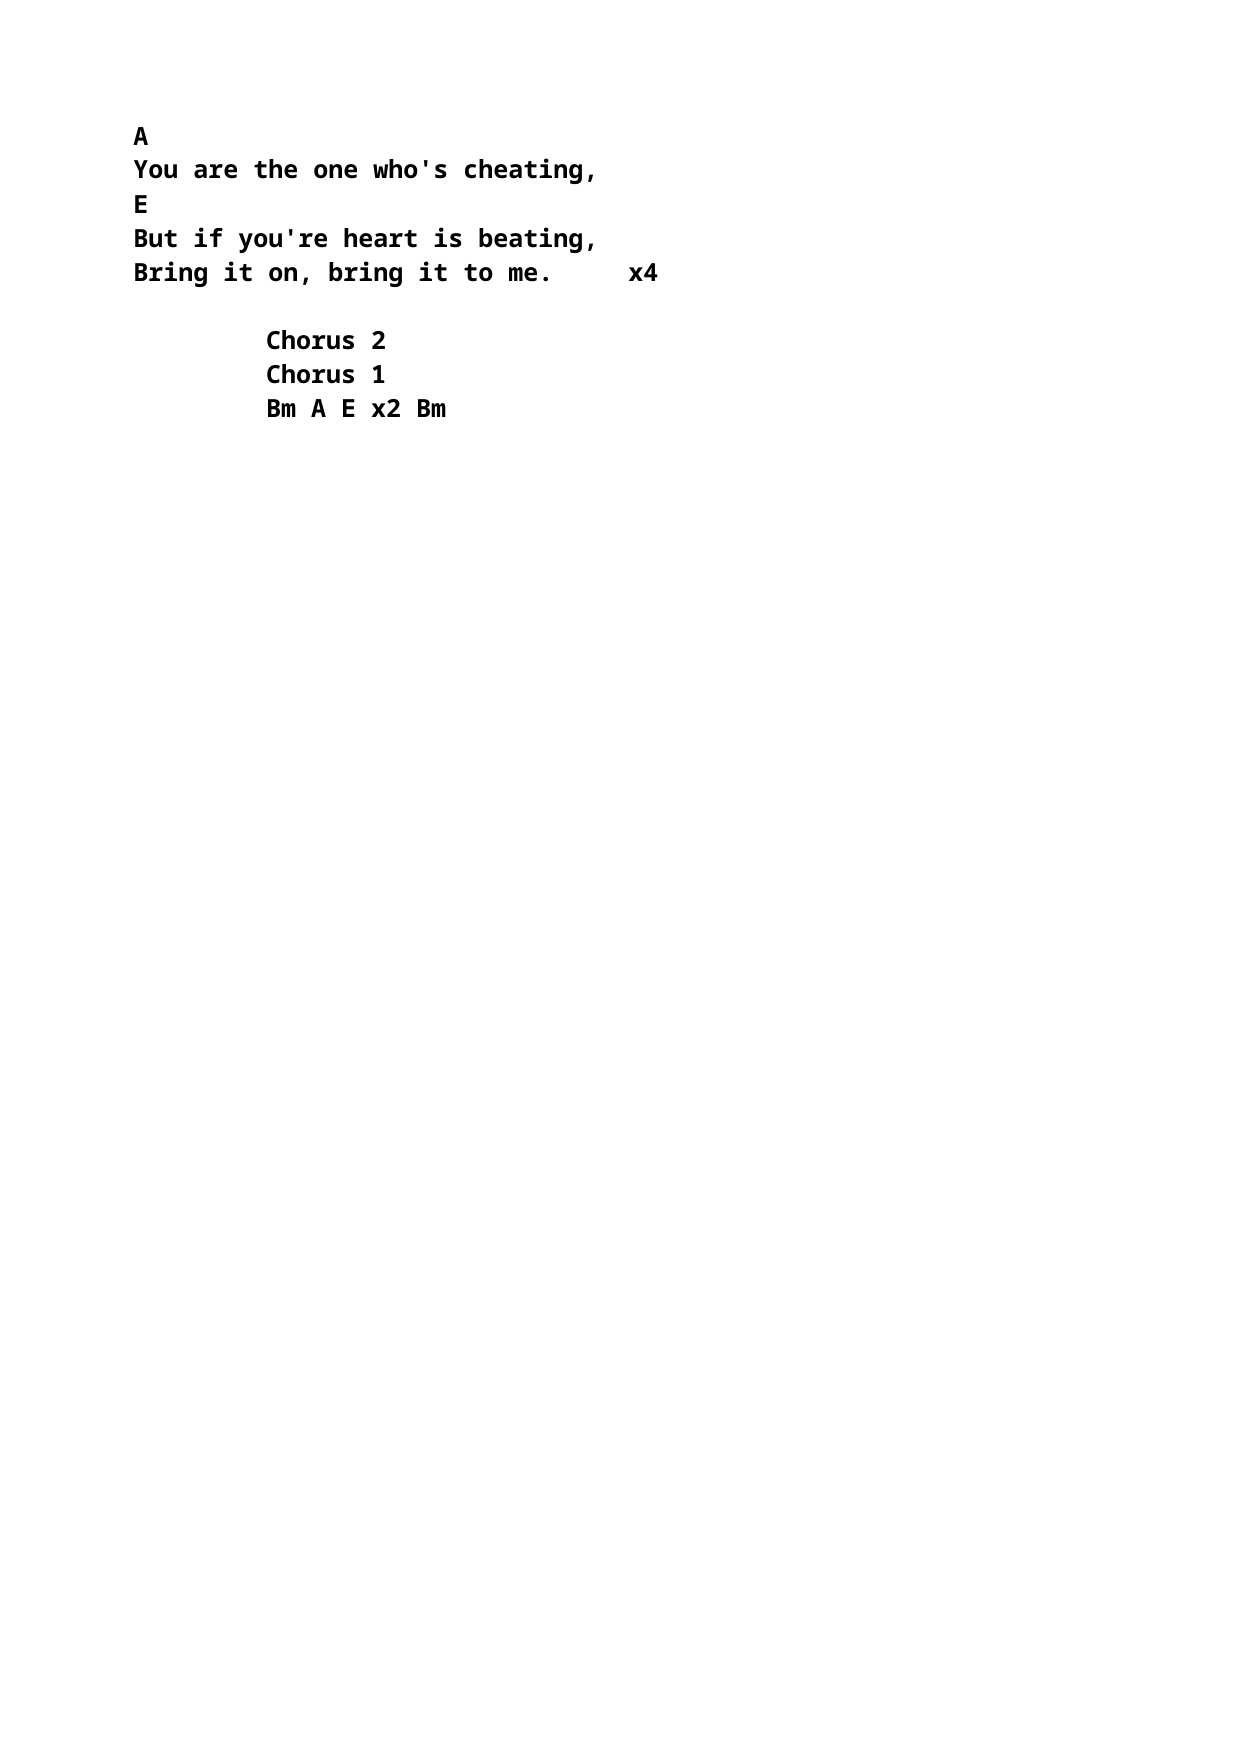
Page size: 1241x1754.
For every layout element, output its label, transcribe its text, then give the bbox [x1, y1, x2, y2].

text You are the one who's cheating, [118, 152, 1122, 186]
text But if you're heart is beating, [118, 220, 1122, 254]
text E [118, 186, 1122, 220]
text Bring it on, bring it to me. x4 [118, 254, 1122, 288]
text A [118, 118, 1122, 152]
text Chorus 2 Chorus 1 [266, 322, 1122, 391]
text Bm A E x2 Bm [266, 391, 1122, 425]
